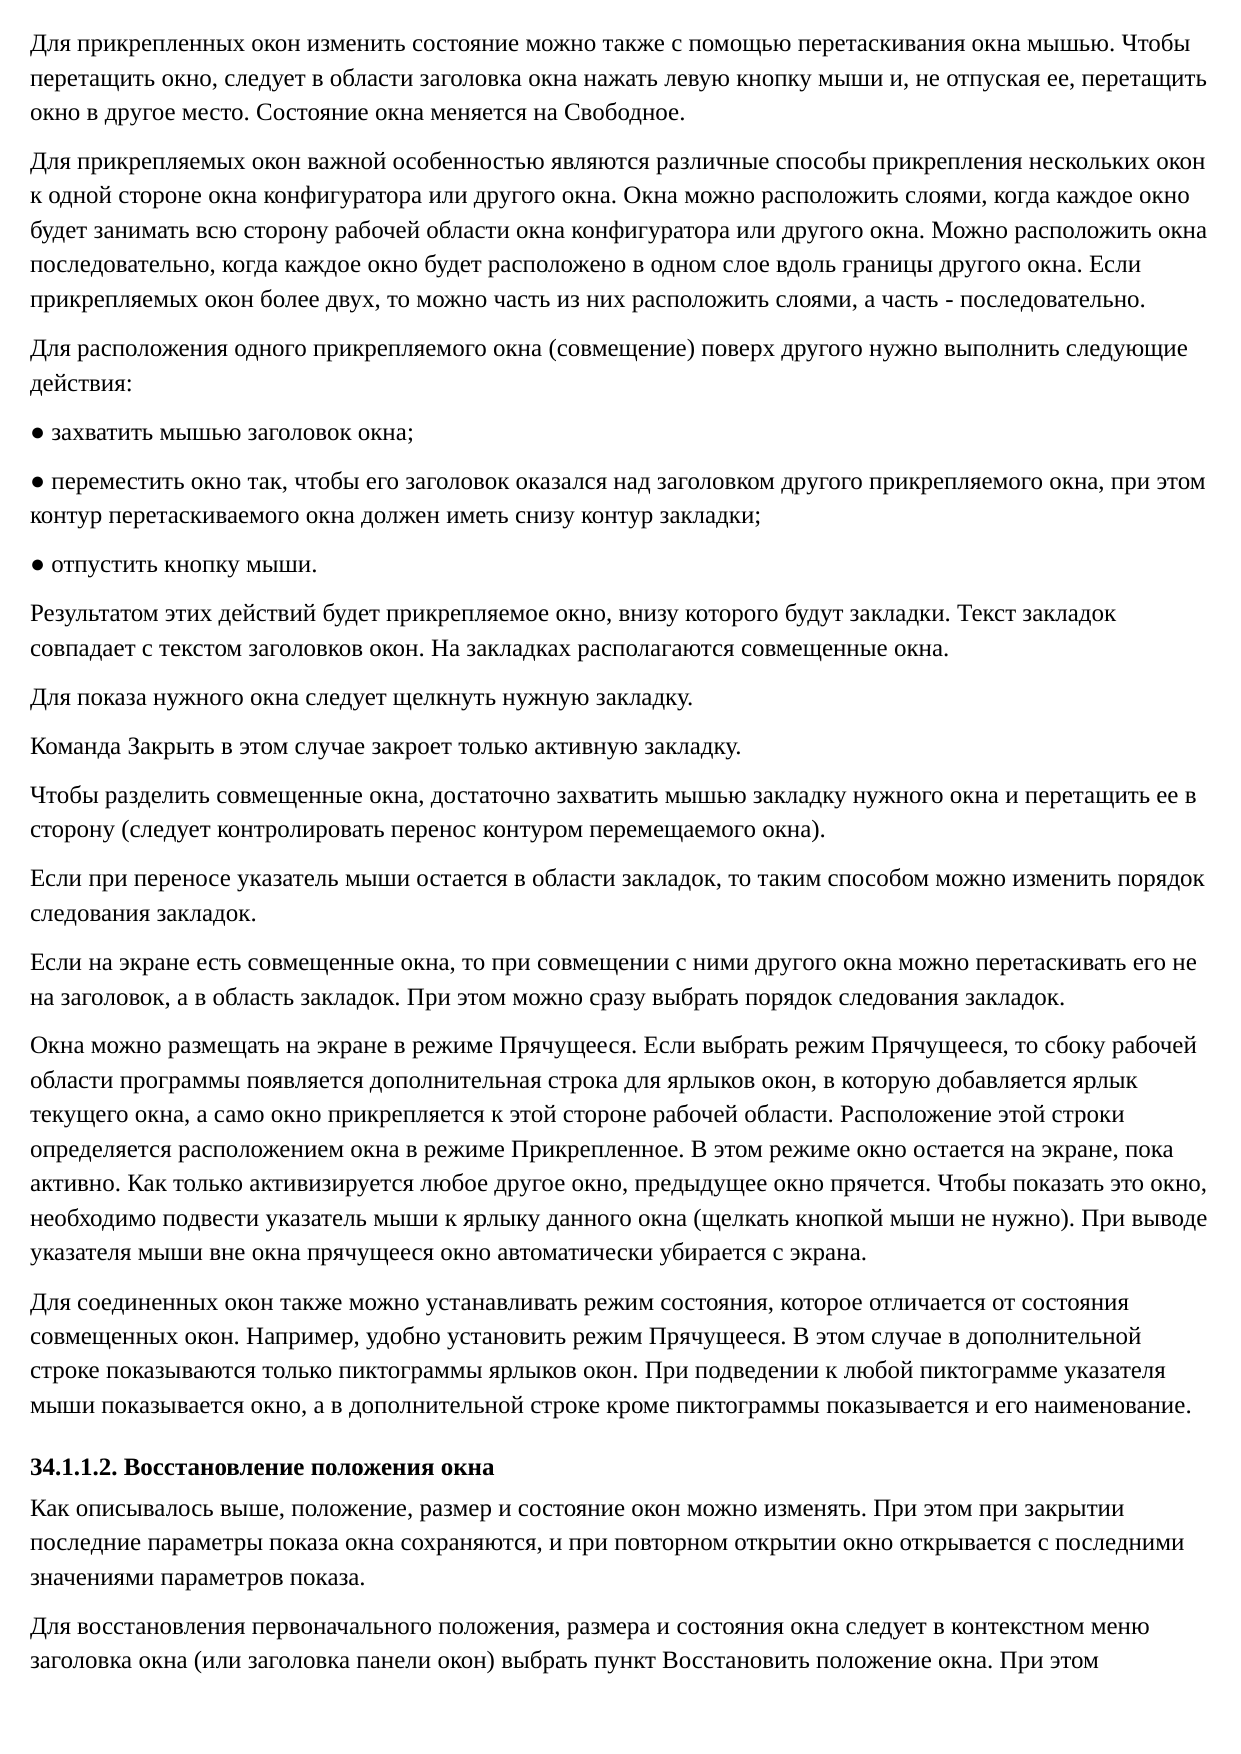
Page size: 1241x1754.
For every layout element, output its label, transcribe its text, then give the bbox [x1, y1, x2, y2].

text Чтобы разделить совмещенные окна, достаточно захватить мышью закладку нужного окна и перетащить ее в сторону (следует контролировать перенос контуром перемещаемого окна). [30, 780, 1211, 843]
subtitle 34.1.1.2. Восстановление положения окна [30, 1452, 1211, 1480]
text Для восстановления первоначального положения, размера и состояния окна следует в контекстном меню заголовка окна (или заголовка панели окон) выбрать пункт Восстановить положение окна. При этом [30, 1611, 1211, 1674]
text ● переместить окно так, чтобы его заголовок оказался над заголовком другого прикрепляемого окна, при этом контур перетаскиваемого окна должен иметь снизу контур закладки; [30, 466, 1211, 529]
text Если при переносе указатель мыши остается в области закладок, то таким способом можно изменить порядок следования закладок. [30, 863, 1211, 927]
text Для расположения одного прикрепляемого окна (совмещение) поверх другого нужно выполнить следующие действия: [30, 333, 1211, 396]
text ● отпустить кнопку мыши. [30, 549, 1211, 578]
text Для прикрепленных окон изменить состояние можно также с помощью перетаскивания окна мышью. Чтобы перетащить окно, следует в области заголовка окна нажать левую кнопку мыши и, не отпуская ее, перетащить окно в другое место. Состояние окна меняется на Свободное. [30, 28, 1211, 126]
text Для прикрепляемых окон важной особенностью являются различные способы прикрепления нескольких окон к одной стороне окна конфигуратора или другого окна. Окна можно расположить слоями, когда каждое окно будет занимать всю сторону рабочей области окна конфигуратора или другого окна. Можно расположить окна последовательно, когда каждое окно будет расположено в одном слое вдоль границы другого окна. Если прикрепляемых окон более двух, то можно часть из них расположить слоями, а часть ‑ последовательно. [30, 146, 1211, 313]
text Команда Закрыть в этом случае закроет только активную закладку. [30, 731, 1211, 760]
text Для соединенных окон также можно устанавливать режим состояния, которое отличается от состояния совмещенных окон. Например, удобно установить режим Прячущееся. В этом случае в дополнительной строке показываются только пиктограммы ярлыков окон. При подведении к любой пиктограмме указателя мыши показывается окно, а в дополнительной строке кроме пиктограммы показывается и его наименование. [30, 1287, 1211, 1419]
text Результатом этих действий будет прикрепляемое окно, внизу которого будут закладки. Текст закладок совпадает с текстом заголовков окон. На закладках располагаются совмещенные окна. [30, 598, 1211, 662]
text Как описывалось выше, положение, размер и состояние окон можно изменять. При этом при закрытии последние параметры показа окна сохраняются, и при повторном открытии окно открывается с последними значениями параметров показа. [30, 1493, 1211, 1591]
text Для показа нужного окна следует щелкнуть нужную закладку. [30, 682, 1211, 711]
text Если на экране есть совмещенные окна, то при совмещении с ними другого окна можно перетаскивать его не на заголовок, а в область закладок. При этом можно сразу выбрать порядок следования закладок. [30, 947, 1211, 1010]
text Окна можно размещать на экране в режиме Прячущееся. Если выбрать режим Прячущееся, то сбоку рабочей области программы появляется дополнительная строка для ярлыков окон, в которую добавляется ярлык текущего окна, а само окно прикрепляется к этой стороне рабочей области. Расположение этой строки определяется расположением окна в режиме Прикрепленное. В этом режиме окно остается на экране, пока активно. Как только активизируется любое другое окно, предыдущее окно прячется. Чтобы показать это окно, необходимо подвести указатель мыши к ярлыку данного окна (щелкать кнопкой мыши не нужно). При выводе указателя мыши вне окна прячущееся окно автоматически убирается с экрана. [30, 1031, 1211, 1266]
text ● захватить мышью заголовок окна; [30, 417, 1211, 445]
